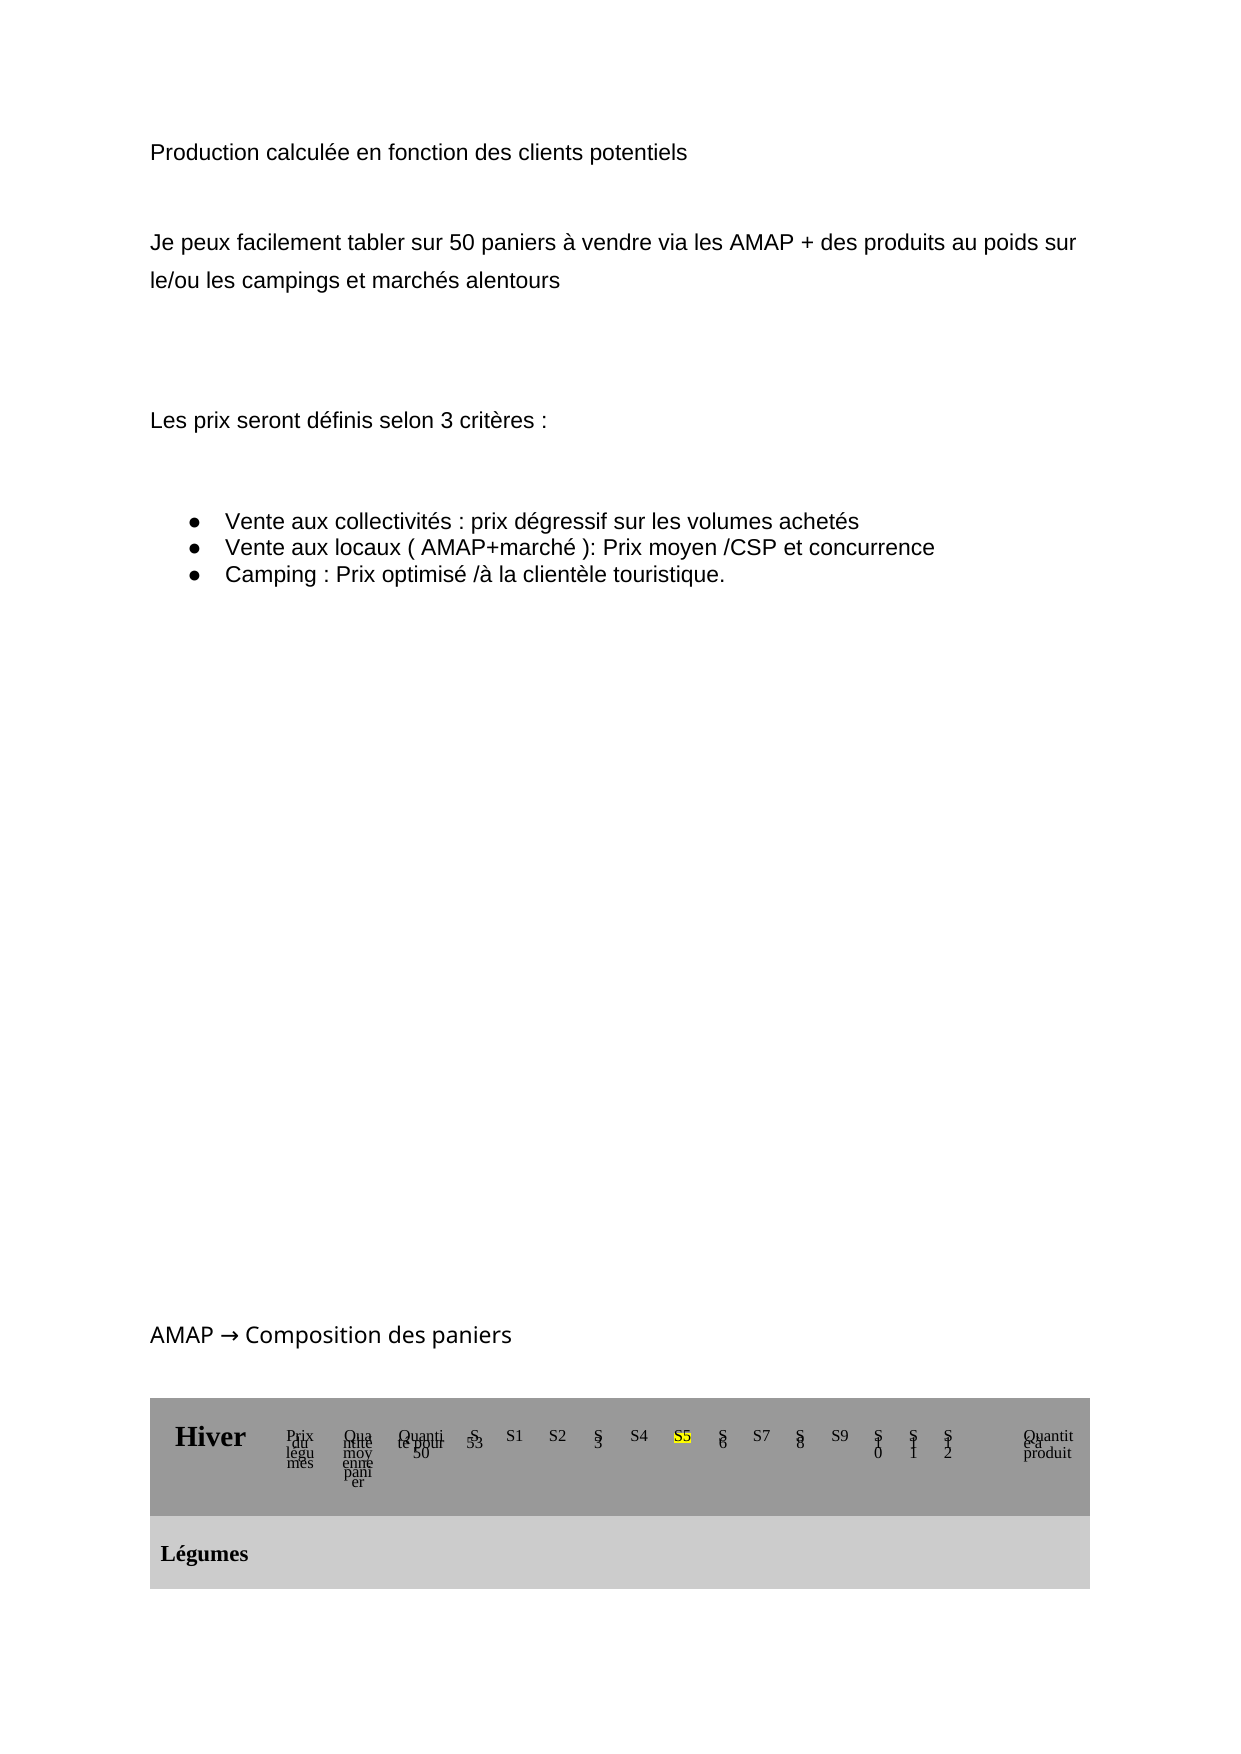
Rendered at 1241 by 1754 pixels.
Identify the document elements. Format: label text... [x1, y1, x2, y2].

text AMAP → Composition des paniers [298, 1331, 433, 1347]
list Vente aux collectivités : prix dégressif sur les volumes achetés [187, 508, 1090, 534]
table_header Prix du légumes [271, 1398, 329, 1516]
text Je peux facilement tabler sur 50 paniers à vendre via les AMAP + des produits au poids sur [485, 239, 865, 253]
table_header S7 [742, 1398, 781, 1516]
text AMAP → Composition des paniers [150, 1331, 296, 1347]
text Production calculée en fonction des clients potentiels [150, 150, 591, 163]
text le/ou les campings et marchés alentours [326, 278, 1090, 291]
table_header S6 [704, 1398, 742, 1516]
table_header S12 [931, 1398, 965, 1516]
table_header Hiver [150, 1398, 271, 1516]
list Camping : Prix optimisé /à la clientèle touristique. [187, 561, 1090, 587]
table_header S8 [781, 1398, 819, 1516]
text Je peux facilement tabler sur 50 paniers à vendre via les AMAP + des produits au poids sur [184, 239, 483, 253]
table_header S11 [896, 1398, 931, 1516]
list Vente aux locaux ( AMAP+marché ): Prix moyen /CSP et concurrence [187, 534, 1090, 561]
table_header S3 [579, 1398, 617, 1516]
table_header S9 [819, 1398, 861, 1516]
text le/ou les campings et marchés alentours [150, 278, 287, 291]
table_header [965, 1398, 1013, 1516]
table_header Quantité pour 50 [386, 1398, 456, 1516]
table_header S1 [493, 1398, 536, 1516]
table_cell Légumes [150, 1516, 1090, 1589]
table_header S2 [536, 1398, 579, 1516]
text Les prix seront définis selon 3 critères : [197, 418, 1090, 432]
table_header S4 [617, 1398, 661, 1516]
table_header Quantité moyenne panier [329, 1398, 386, 1516]
table_header Quantité à produit [1013, 1398, 1090, 1516]
table_header S53 [456, 1398, 493, 1516]
text AMAP → Composition des paniers [435, 1331, 1090, 1347]
table_header S5 [661, 1398, 704, 1516]
table_header S10 [861, 1398, 896, 1516]
text Production calculée en fonction des clients potentiels [593, 150, 1090, 163]
